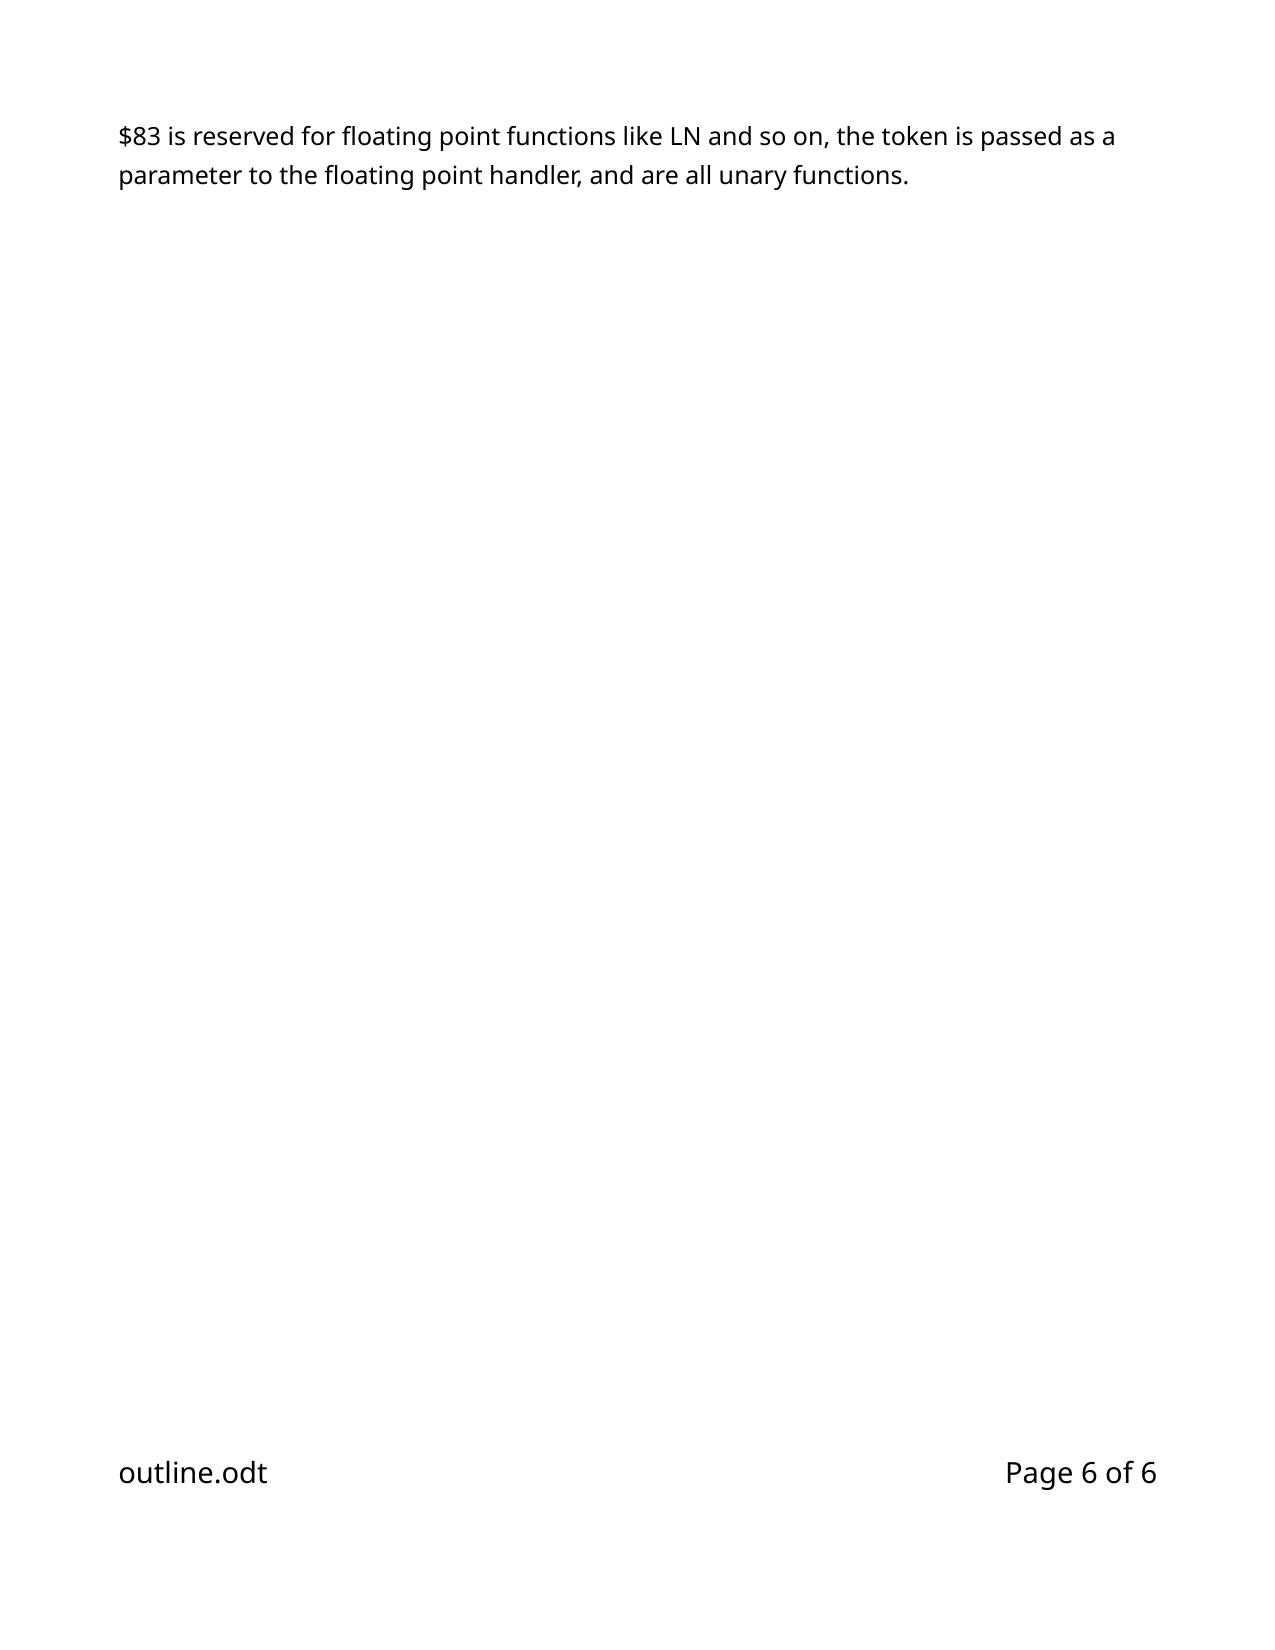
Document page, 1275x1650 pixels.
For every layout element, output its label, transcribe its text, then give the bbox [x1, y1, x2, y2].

text $83 is reserved for floating point functions like LN and so on, the token is passed as a parameter to the floating point handler, and are all unary functions. [118, 118, 1157, 191]
